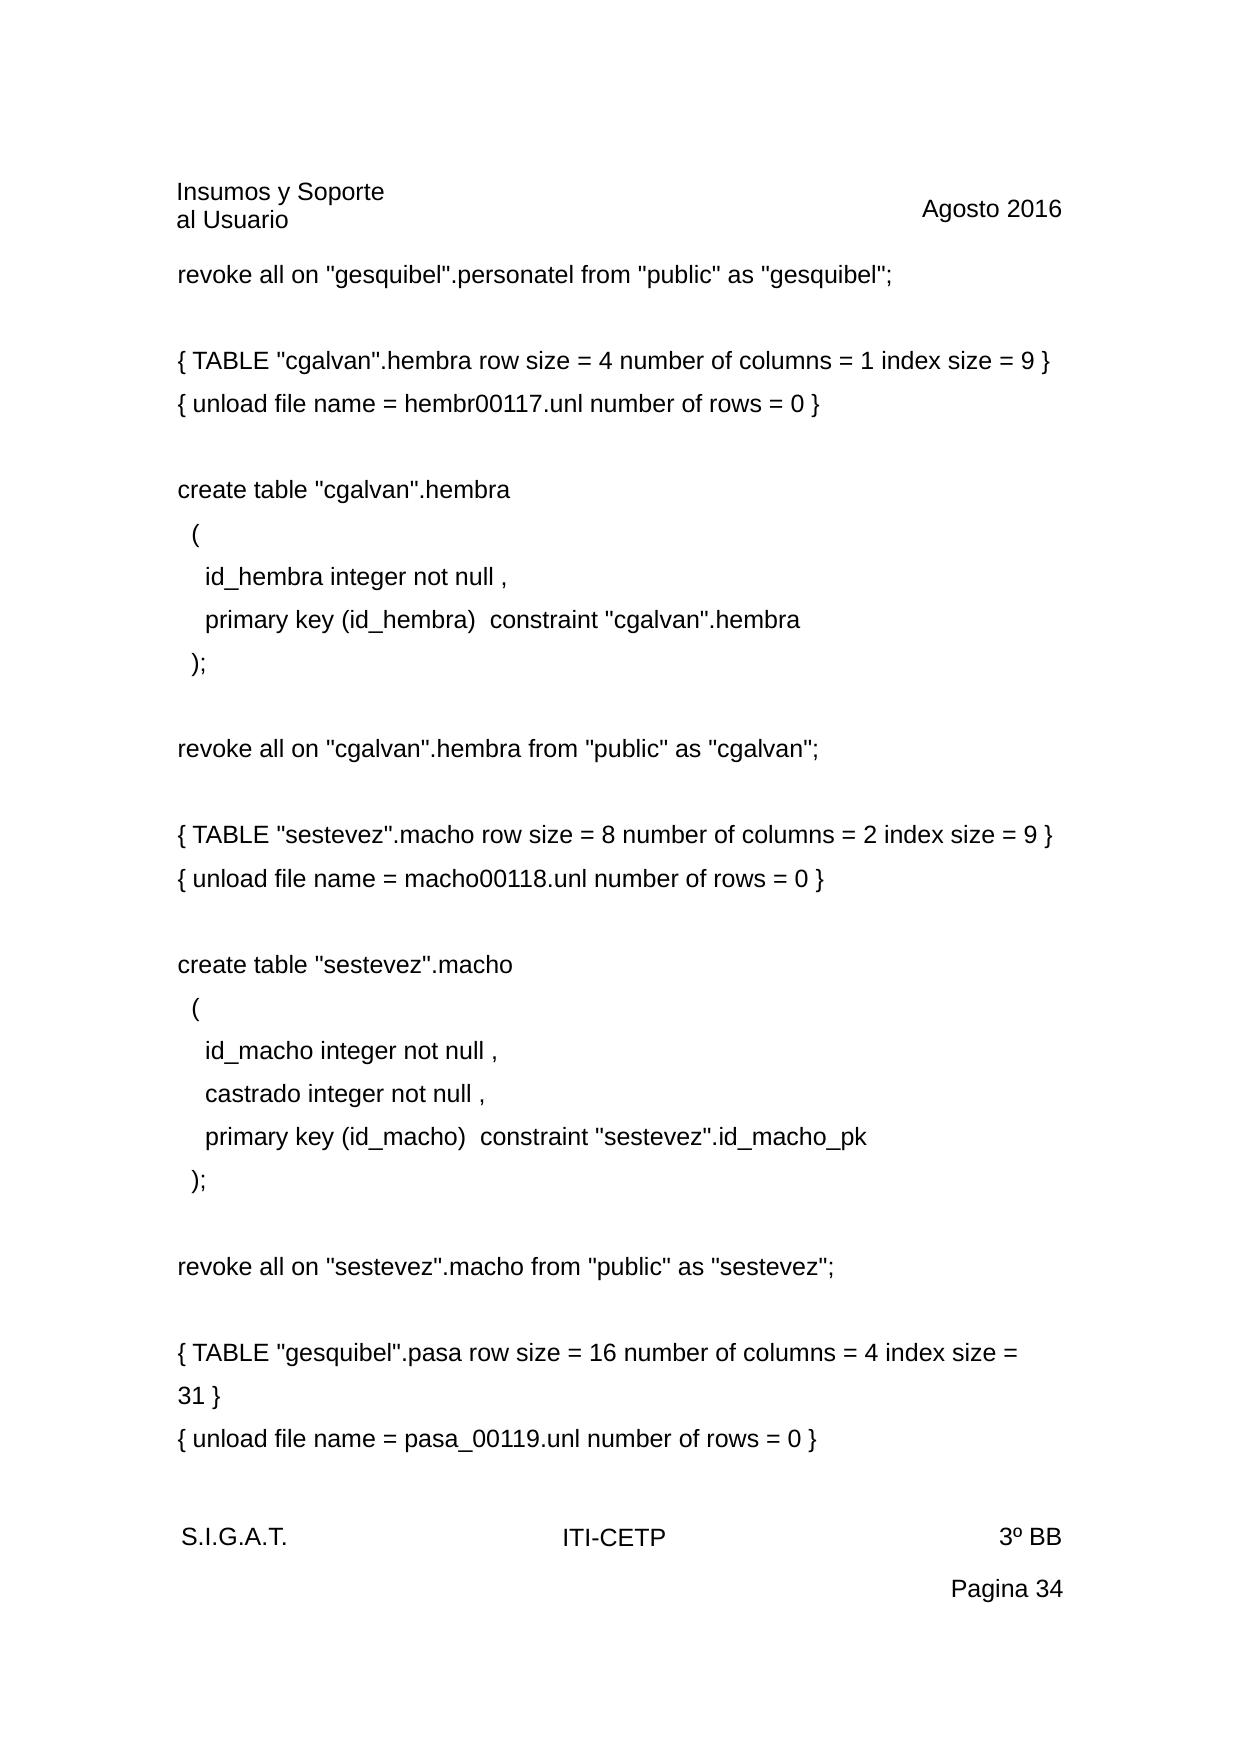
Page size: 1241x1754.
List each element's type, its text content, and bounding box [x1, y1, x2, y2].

text revoke all on "gesquibel".personatel from "public" as "gesquibel"; { TABLE "cgalvan".hembra row size = 4 number of columns = 1 index size = 9 } { unload file name = hembr00117.unl number of rows = 0 } create table "cgalvan".hembra ( id_hembra integer not null , primary key (id_hembra) constraint "cgalvan".hembra ); revoke all on "cgalvan".hembra from "public" as "cgalvan"; { TABLE "sestevez".macho row size = 8 number of columns = 2 index size = 9 } { unload file name = macho00118.unl number of rows = 0 } create table "sestevez".macho ( id_macho integer not null , castrado integer not null , primary key (id_macho) constraint "sestevez".id_macho_pk ); revoke all on "sestevez".macho from "public" as "sestevez"; { TABLE "gesquibel".pasa row size = 16 number of columns = 4 index size = 31 } { unload file name = pasa_00119.unl number of rows = 0 } [177, 260, 1063, 1453]
